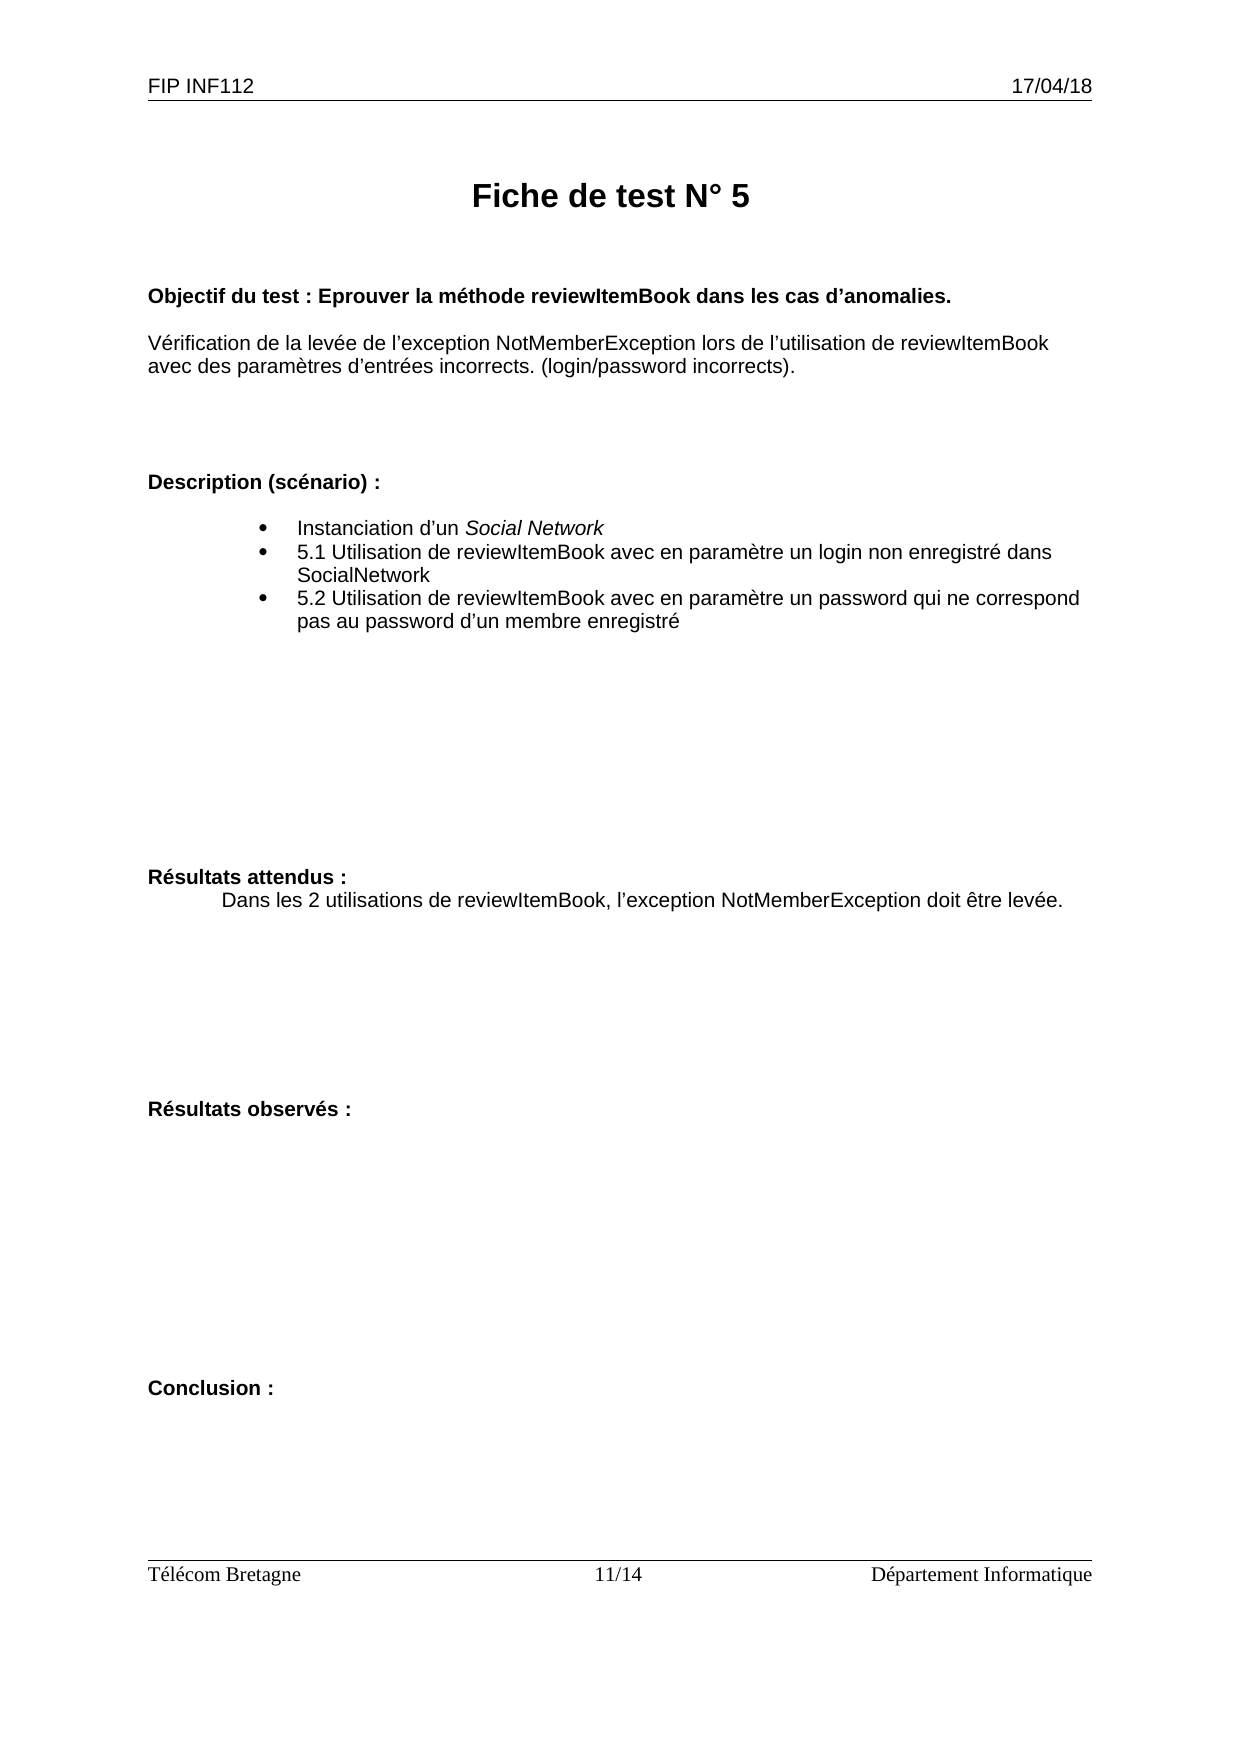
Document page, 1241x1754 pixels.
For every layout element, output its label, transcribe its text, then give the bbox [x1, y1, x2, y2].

text Description (scénario) : [148, 470, 1092, 494]
list Instanciation d’un Social Network [259, 517, 1092, 540]
text Objectif du test : Eprouver la méthode reviewItemBook dans les cas d’anomalies. [148, 284, 1092, 308]
title Fiche de test N° 5 [148, 177, 1092, 214]
text Vérification de la levée de l’exception NotMemberException lors de l’utilisation de reviewItemBook avec des paramètres d’entrées incorrects. (login/password incorrects). [148, 331, 1092, 377]
list 5.1 Utilisation de reviewItemBook avec en paramètre un login non enregistré dans SocialNetwork [259, 540, 1092, 587]
text Résultats observés : [148, 1098, 1092, 1121]
text Résultats attendus : [148, 866, 1092, 889]
subtitle Conclusion : [148, 1377, 1092, 1400]
list 5.2 Utilisation de reviewItemBook avec en paramètre un password qui ne correspond pas au password d’un membre enregistré [259, 587, 1092, 633]
text Dans les 2 utilisations de reviewItemBook, l’exception NotMemberException doit être levée. [148, 889, 1092, 912]
